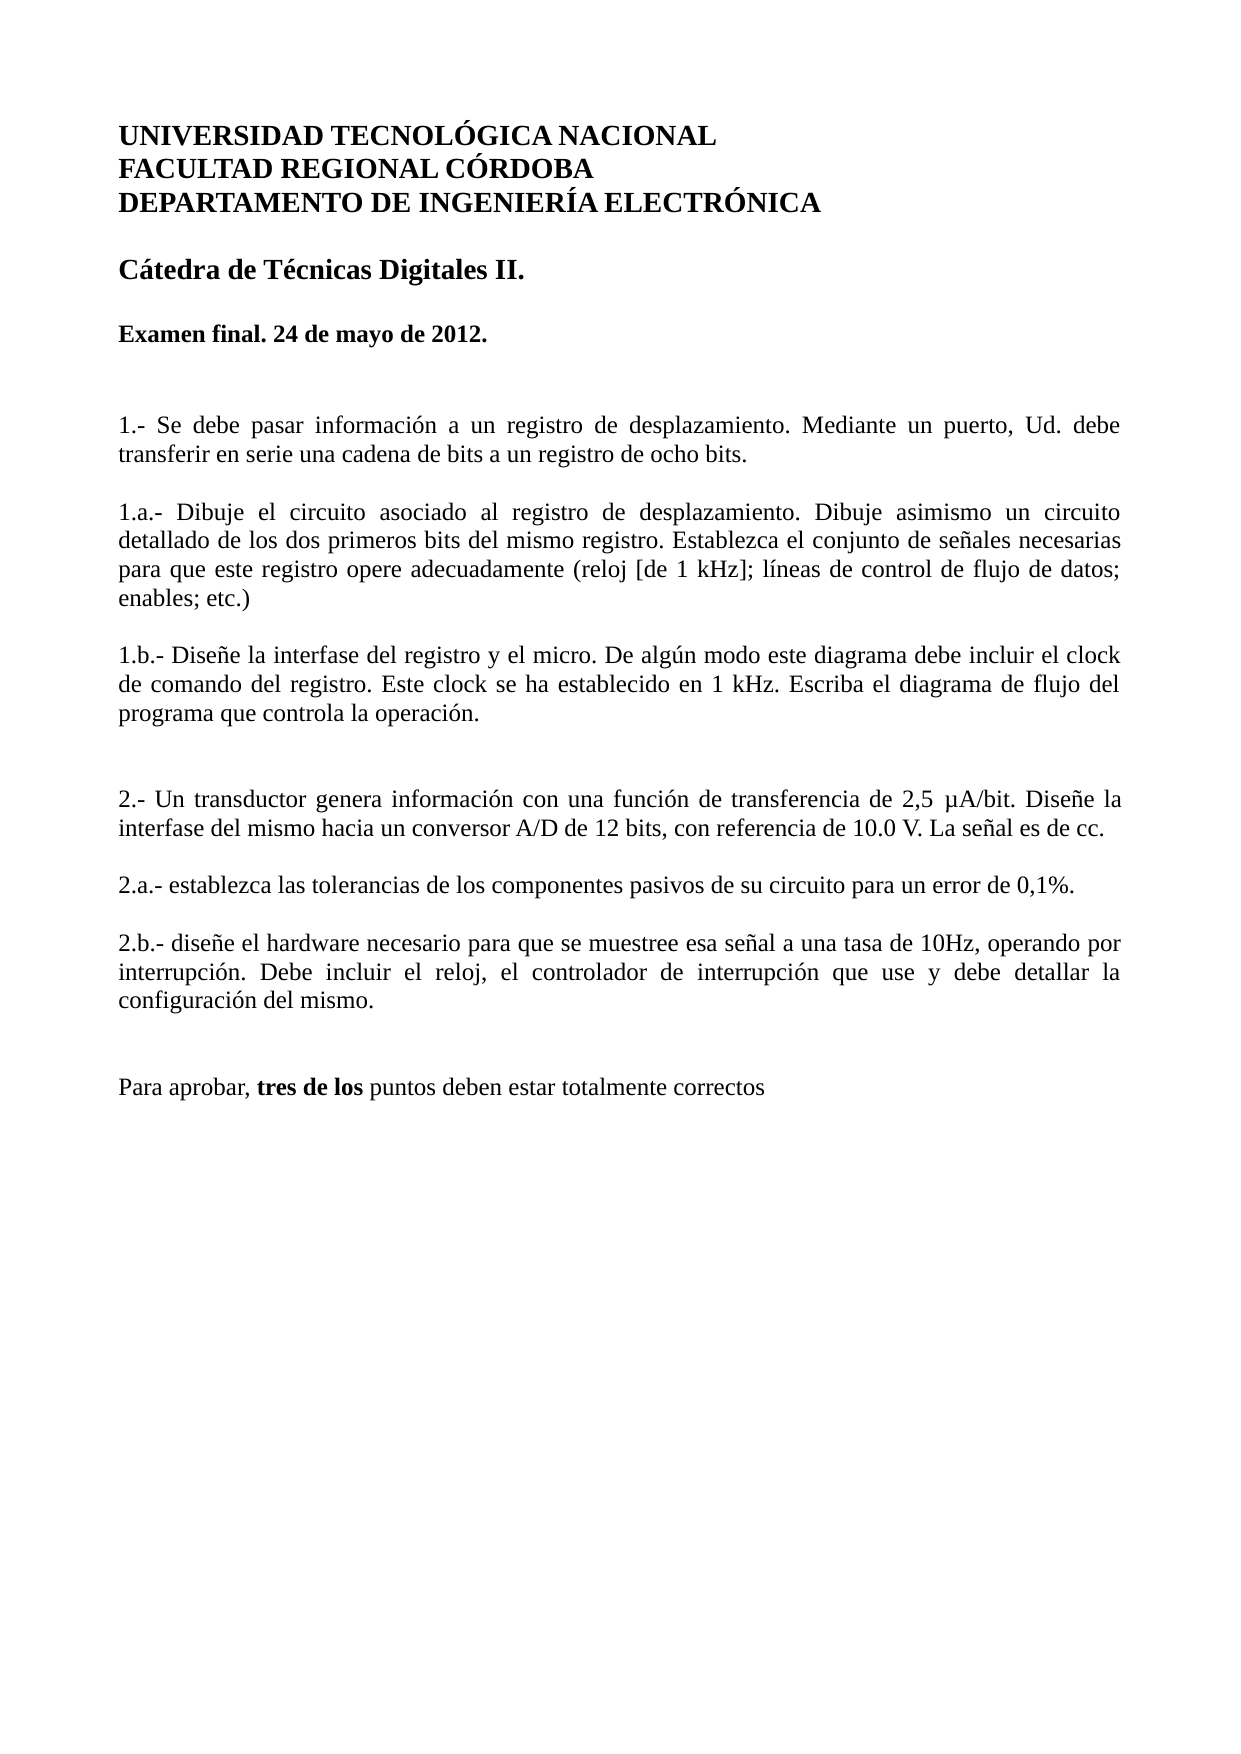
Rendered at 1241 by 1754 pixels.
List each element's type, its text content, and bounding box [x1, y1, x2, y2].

text FACULTAD REGIONAL CÓRDOBA [118, 152, 1122, 185]
text 1.a.- Dibuje el circuito asociado al registro de desplazamiento. Dibuje asimismo un circuito detallado de los dos primeros bits del mismo registro. Establezca el conjunto de señales necesarias para que este registro opere adecuadamente (reloj [de 1 kHz]; líneas de control de flujo de datos; enables; etc.) [118, 497, 1122, 612]
text 1.- Se debe pasar información a un registro de desplazamiento. Mediante un puerto, Ud. debe transferir en serie una cadena de bits a un registro de ocho bits. [118, 410, 1122, 468]
text DEPARTAMENTO DE INGENIERÍA ELECTRÓNICA [118, 185, 1122, 219]
text 1.b.- Diseñe la interfase del registro y el micro. De algún modo este diagrama debe incluir el clock de comando del registro. Este clock se ha establecido en 1 kHz. Escriba el diagrama de flujo del programa que controla la operación. [118, 640, 1122, 727]
text Para aprobar, tres de los puntos deben estar totalmente correctos [118, 1072, 1122, 1100]
text Cátedra de Técnicas Digitales II. [118, 252, 1122, 286]
text 2.a.- establezca las tolerancias de los componentes pasivos de su circuito para un error de 0,1%. [118, 870, 1122, 899]
text 2.- Un transductor genera información con una función de transferencia de 2,5 µA/bit. Diseñe la interfase del mismo hacia un conversor A/D de 12 bits, con referencia de 10.0 V. La señal es de cc. [118, 784, 1122, 842]
text UNIVERSIDAD TECNOLÓGICA NACIONAL [118, 118, 1122, 152]
text 2.b.- diseñe el hardware necesario para que se muestree esa señal a una tasa de 10Hz, operando por interrupción. Debe incluir el reloj, el controlador de interrupción que use y debe detallar la configuración del mismo. [118, 928, 1122, 1014]
text Examen final. 24 de mayo de 2012. [118, 319, 1122, 348]
